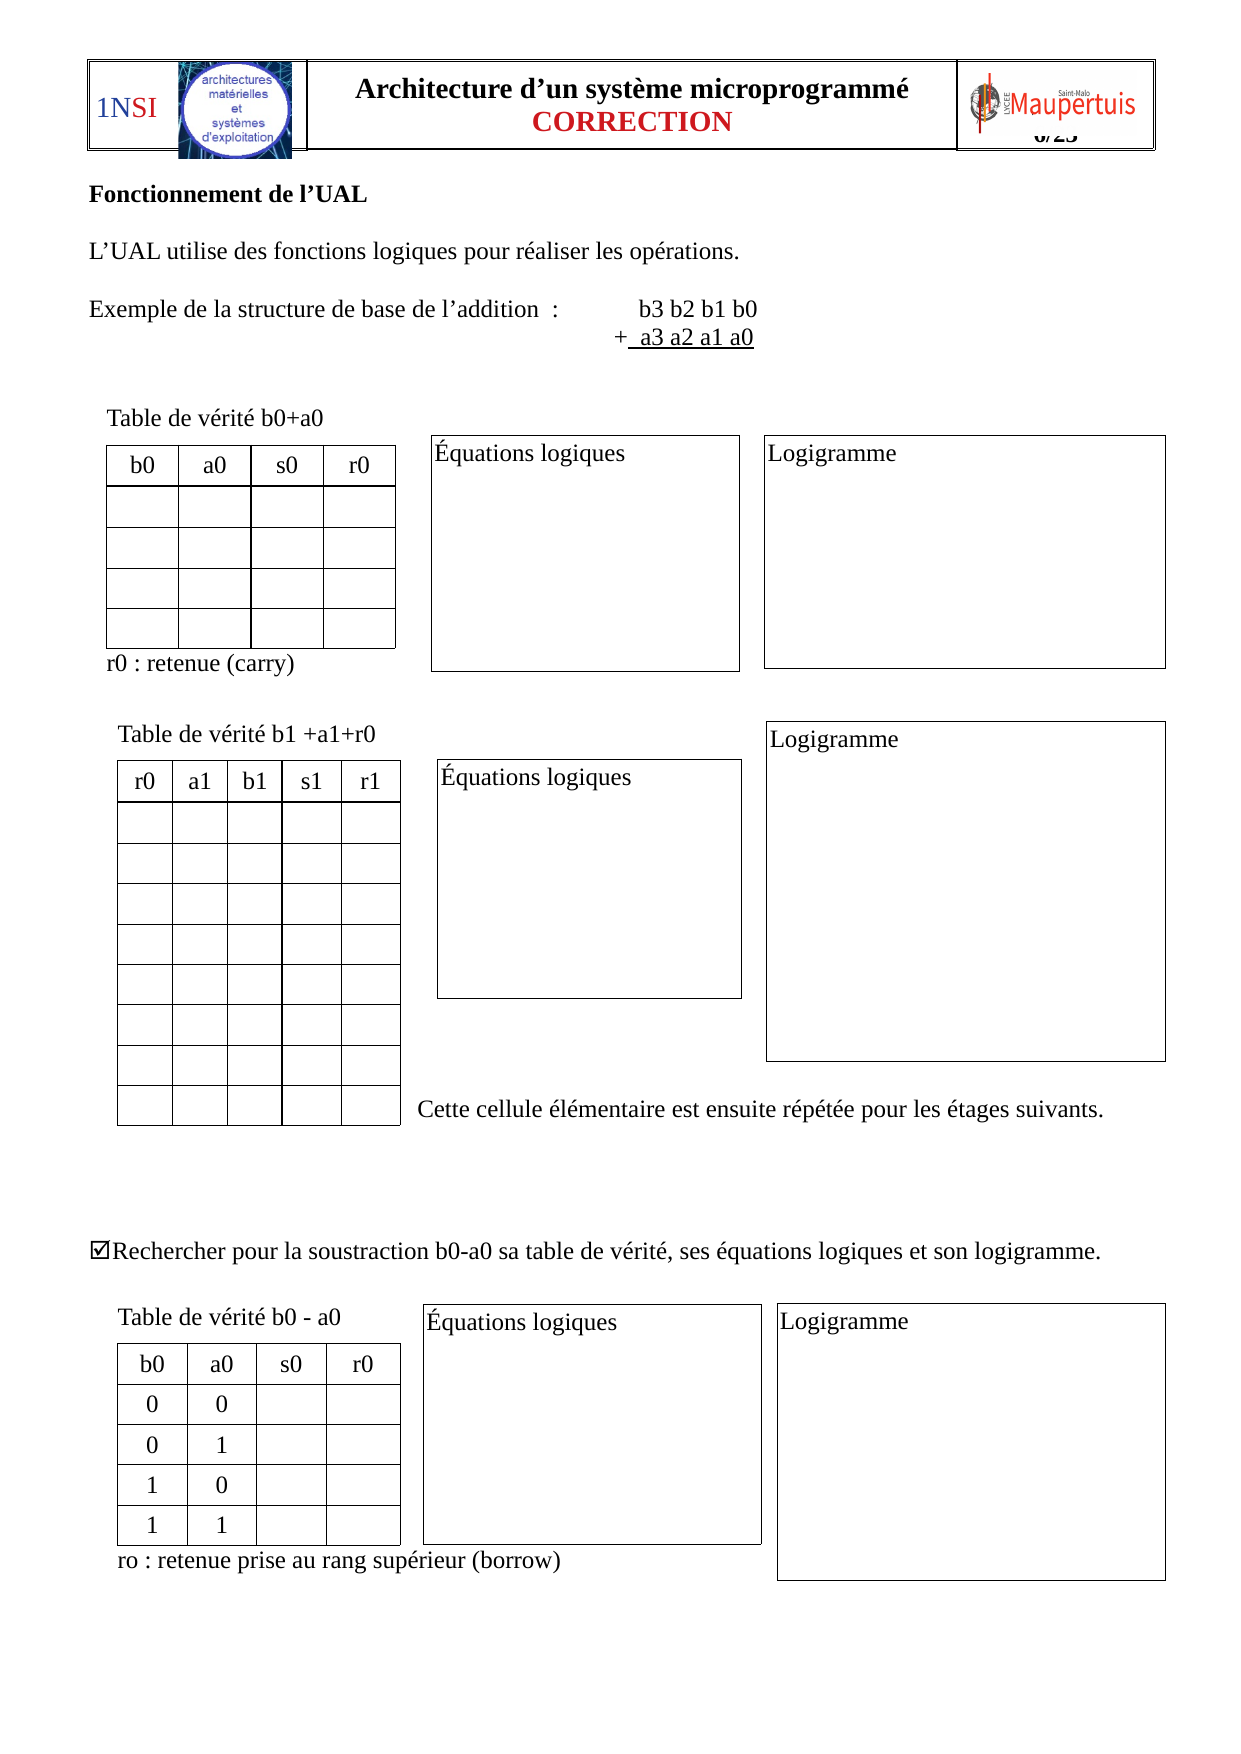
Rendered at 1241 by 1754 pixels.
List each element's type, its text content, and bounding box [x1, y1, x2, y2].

table_cell [173, 884, 227, 924]
table_cell [228, 965, 281, 1004]
table_cell [173, 844, 227, 883]
table_header a0 [179, 446, 250, 485]
table_cell 1 [188, 1506, 256, 1545]
table_cell [118, 925, 172, 964]
table_cell [324, 569, 395, 608]
text + a3 a2 a1 a0 [88, 322, 1181, 351]
table_cell [228, 925, 281, 964]
table_cell [252, 569, 323, 608]
table_cell [118, 803, 172, 843]
table_cell [228, 844, 281, 883]
text Table de vérité b0 - a0 [117, 1302, 589, 1331]
table_header r0 [118, 761, 172, 801]
table_cell [173, 803, 227, 843]
table_cell [252, 487, 323, 527]
table_cell [342, 844, 400, 883]
table_cell [342, 1046, 400, 1085]
text Logigramme [767, 438, 1163, 467]
table_cell [118, 884, 172, 924]
table_cell [179, 487, 250, 527]
table_cell [173, 1005, 227, 1044]
table_cell 0 [188, 1465, 256, 1504]
table_cell [342, 925, 400, 964]
table_cell [327, 1385, 400, 1424]
table_cell [283, 803, 341, 843]
table_cell [179, 569, 250, 608]
text ro : retenue prise au rang supérieur (borrow) [117, 1545, 589, 1574]
table_cell [228, 1005, 281, 1044]
table_cell [228, 884, 281, 924]
table_cell [228, 803, 281, 843]
table_header b0 [118, 1344, 187, 1383]
table_cell [342, 803, 400, 843]
table_header s0 [257, 1344, 326, 1383]
text r0 : retenue (carry) [106, 648, 411, 677]
table_cell [118, 844, 172, 883]
table_cell 0 [118, 1385, 187, 1424]
table_header b0 [107, 446, 178, 485]
table_cell [327, 1425, 400, 1464]
table_header s0 [252, 446, 323, 485]
table_cell [118, 1086, 172, 1125]
text Fonctionnement de l’UAL [88, 179, 1181, 207]
table_cell [107, 528, 178, 567]
table_cell [179, 609, 250, 648]
list Rechercher pour la soustraction b0-a0 sa table de vérité, ses équations logiques et son logigramme. [88, 1236, 1181, 1265]
table_cell [173, 925, 227, 964]
table_cell [342, 884, 400, 924]
text Équations logiques [440, 762, 738, 790]
table_header a1 [173, 761, 227, 801]
table_cell [324, 487, 395, 527]
text Logigramme [769, 724, 1163, 753]
table_cell [107, 569, 178, 608]
table_cell 0 [118, 1425, 187, 1464]
table_cell [107, 609, 178, 648]
table_cell [283, 1086, 341, 1125]
table_cell 1 [118, 1465, 187, 1504]
table_cell [228, 1046, 281, 1085]
text Table de vérité b1 +a1+r0 [117, 719, 414, 748]
table_header s1 [283, 761, 341, 801]
table_cell 0 [188, 1385, 256, 1424]
table_cell [107, 487, 178, 527]
table_cell [257, 1385, 326, 1424]
text Cette cellule élémentaire est ensuite répétée pour les étages suivants. [417, 1094, 1181, 1122]
table_cell [342, 1086, 400, 1125]
table_cell [342, 965, 400, 1004]
table_header b1 [228, 761, 281, 801]
text Équations logiques [434, 438, 736, 467]
table_cell [173, 1086, 227, 1125]
table_cell [179, 528, 250, 567]
table_cell [118, 1046, 172, 1085]
table_cell [257, 1425, 326, 1464]
table_cell [228, 1086, 281, 1125]
table_cell [173, 965, 227, 1004]
table_cell [173, 1046, 227, 1085]
table_cell [283, 844, 341, 883]
table_cell [257, 1465, 326, 1504]
picture [970, 70, 1137, 136]
table_cell [252, 528, 323, 567]
text Logigramme [779, 1306, 1163, 1335]
text Équations logiques [426, 1307, 758, 1336]
table_cell [324, 528, 395, 567]
table_header a0 [188, 1344, 256, 1383]
table_cell [257, 1506, 326, 1545]
table_cell [252, 609, 323, 648]
table_cell [283, 965, 341, 1004]
table_cell [283, 1046, 341, 1085]
table_cell [327, 1506, 400, 1545]
table_cell [324, 609, 395, 648]
table_cell [283, 925, 341, 964]
table_header r0 [327, 1344, 400, 1383]
text Table de vérité b0+a0 [106, 403, 411, 432]
text Exemple de la structure de base de l’addition : b3 b2 b1 b0 [88, 294, 1181, 322]
table_cell [118, 1005, 172, 1044]
table_header r1 [342, 761, 400, 801]
table_cell [283, 1005, 341, 1044]
picture [178, 62, 292, 159]
table_cell [342, 1005, 400, 1044]
table_header r0 [324, 446, 395, 485]
table_cell [283, 884, 341, 924]
table_cell [327, 1465, 400, 1504]
table_cell [118, 965, 172, 1004]
table_cell 1 [188, 1425, 256, 1464]
text L’UAL utilise des fonctions logiques pour réaliser les opérations. [88, 236, 1181, 265]
table_cell 1 [118, 1506, 187, 1545]
